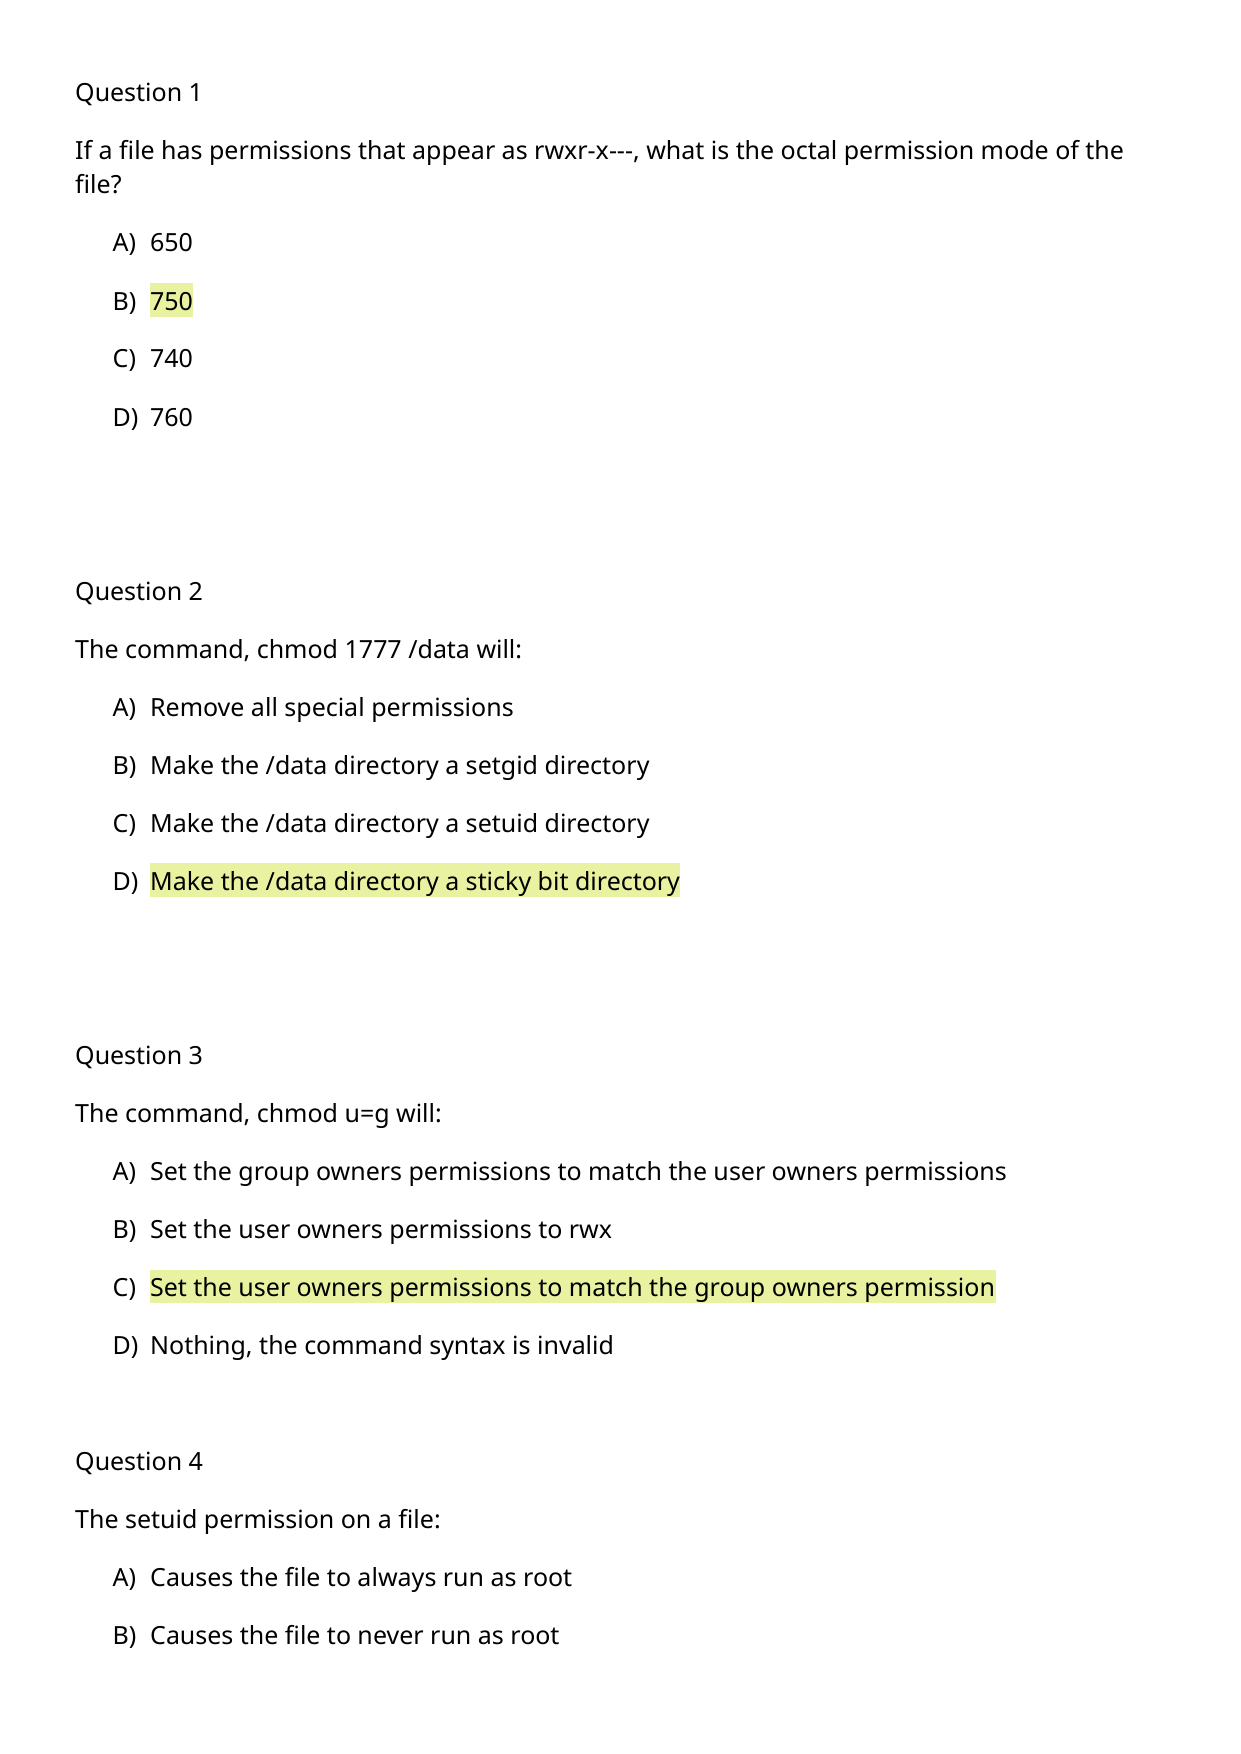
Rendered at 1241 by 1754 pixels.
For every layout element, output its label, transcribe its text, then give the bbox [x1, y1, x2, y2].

text The command, chmod 1777 /data will: [75, 631, 1165, 665]
list Nothing, the command syntax is invalid [112, 1327, 1165, 1362]
list Causes the file to never run as root [112, 1618, 1165, 1652]
list 650 [112, 225, 1165, 259]
list Remove all special permissions [112, 689, 1165, 723]
text If a file has permissions that appear as rwxr-x---, what is the octal permission mode of the file? [75, 133, 1165, 201]
list 750 [112, 283, 1165, 317]
list Make the /data directory a setuid directory [112, 805, 1165, 839]
list Set the user owners permissions to match the group owners permission [112, 1269, 1165, 1303]
text The setuid permission on a file: [75, 1502, 1165, 1536]
text Question 4 [75, 1443, 1165, 1478]
list Set the user owners permissions to rwx [112, 1211, 1165, 1246]
text Question 1 [75, 75, 1165, 109]
text Question 3 [75, 1037, 1165, 1071]
list 740 [112, 341, 1165, 375]
text Question 2 [75, 573, 1165, 607]
list Set the group owners permissions to match the user owners permissions [112, 1153, 1165, 1187]
list Make the /data directory a setgid directory [112, 747, 1165, 781]
list Causes the file to always run as root [112, 1559, 1165, 1594]
text The command, chmod u=g will: [75, 1095, 1165, 1129]
list Make the /data directory a sticky bit directory [112, 863, 1165, 897]
list 760 [112, 399, 1165, 433]
